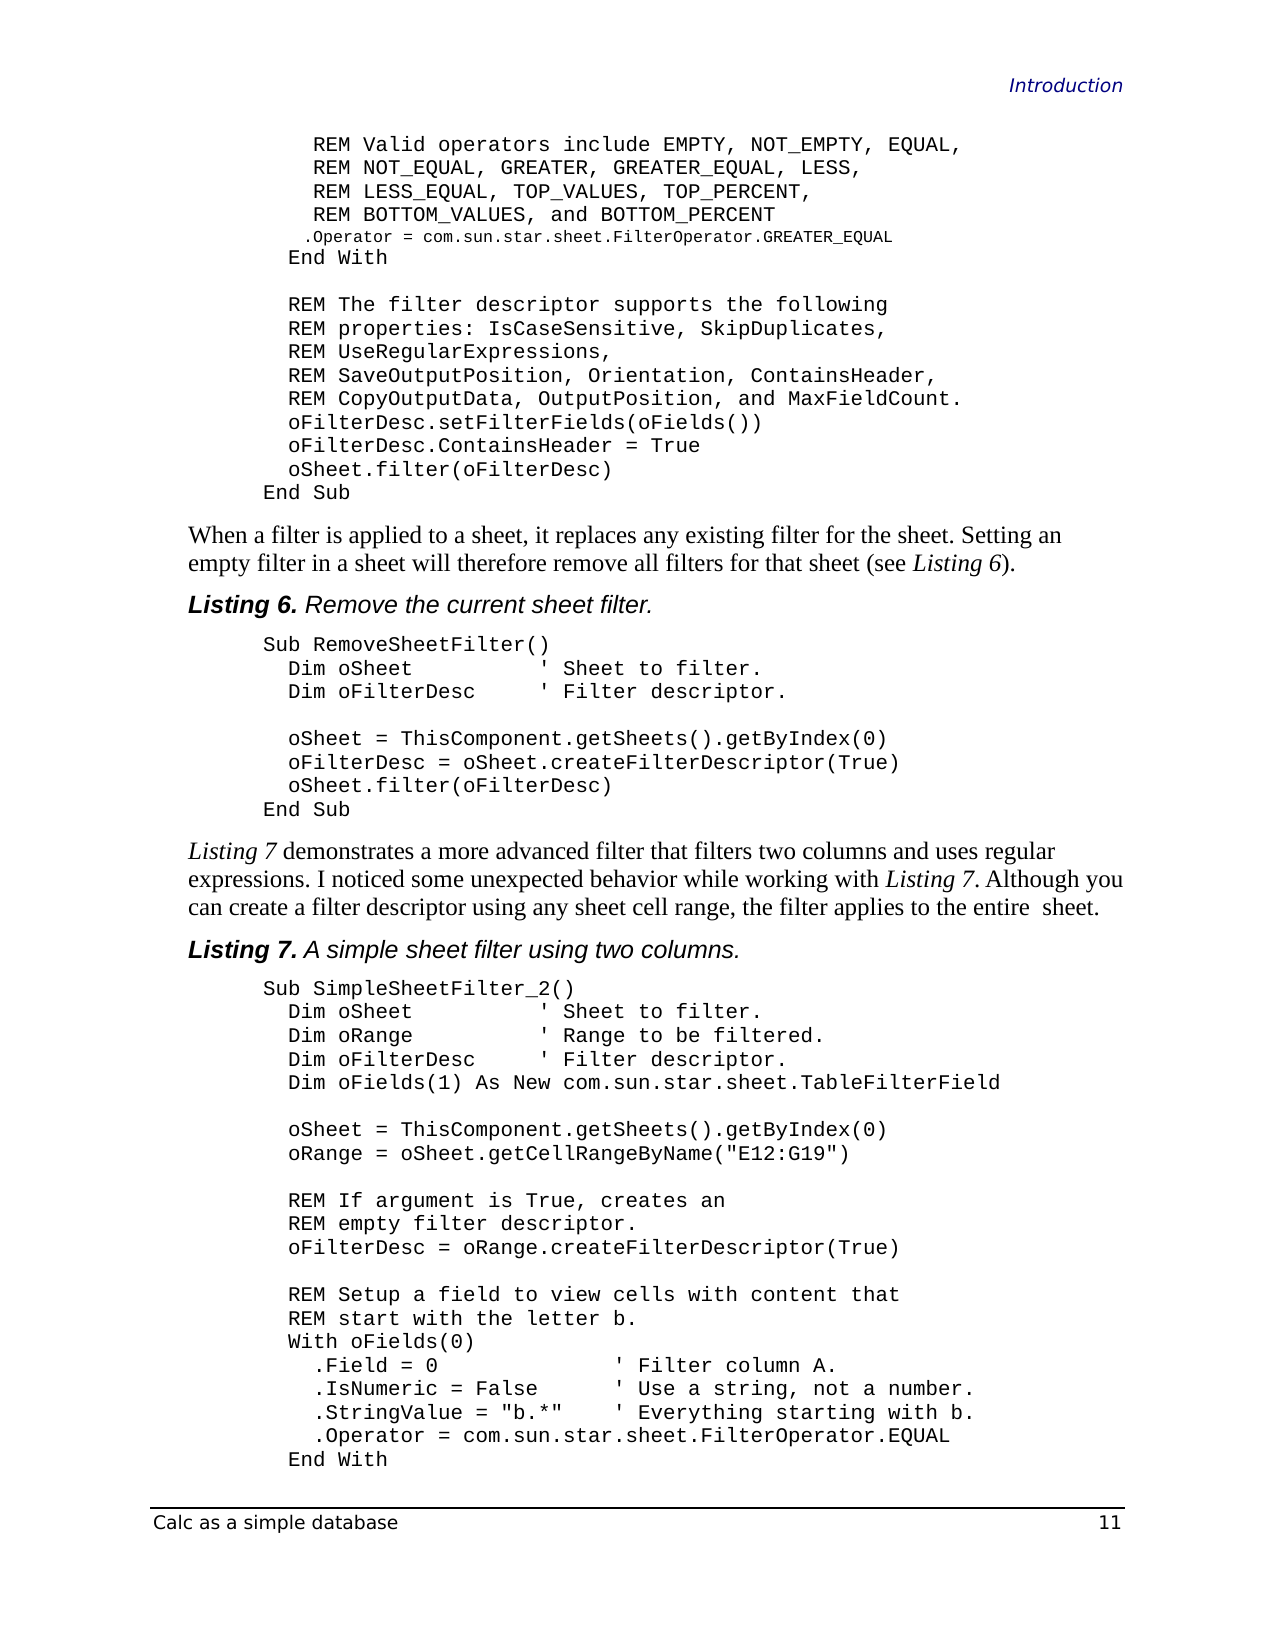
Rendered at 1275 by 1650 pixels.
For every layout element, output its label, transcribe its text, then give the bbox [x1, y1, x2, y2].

text .Field = 0 ' Filter column A. [263, 1355, 1012, 1378]
text .Operator = com.sun.star.sheet.FilterOperator.GREATER_EQUAL [263, 228, 1012, 247]
text oFilterDesc = oRange.createFilterDescriptor(True) [263, 1237, 1012, 1261]
text oSheet = ThisComponent.getSheets().getByIndex(0) [263, 728, 1012, 752]
text oRange = oSheet.getCellRangeByName("E12:G19") [263, 1143, 1012, 1166]
text REM BOTTOM_VALUES, and BOTTOM_PERCENT [263, 204, 1012, 228]
text .StringValue = "b.*" ' Everything starting with b. [263, 1402, 1012, 1425]
text REM The filter descriptor supports the following [263, 294, 1012, 318]
text REM Setup a field to view cells with content that [263, 1284, 1012, 1308]
text oFilterDesc.ContainsHeader = True [263, 435, 1012, 459]
text oSheet.filter(oFilterDesc) [263, 459, 1012, 482]
text REM CopyOutputData, OutputPosition, and MaxFieldCount. [263, 388, 1012, 412]
text Listing 7 demonstrates a more advanced filter that filters two columns and uses regular expressions. I noticed some unexpected behavior while working with Listing 7. Although you can create a filter descriptor using any sheet cell range, the filter applies to the entire sheet. [188, 837, 1125, 921]
text Dim oFilterDesc ' Filter descriptor. [263, 681, 1012, 705]
text REM If argument is True, creates an [263, 1190, 1012, 1213]
text Sub RemoveSheetFilter() [263, 634, 1012, 658]
text End Sub [263, 482, 1012, 506]
text End With [263, 1449, 1012, 1472]
text REM LESS_EQUAL, TOP_VALUES, TOP_PERCENT, [263, 181, 1012, 204]
text oFilterDesc.setFilterFields(oFields()) [263, 412, 1012, 435]
text oSheet = ThisComponent.getSheets().getByIndex(0) [263, 1119, 1012, 1143]
text REM NOT_EQUAL, GREATER, GREATER_EQUAL, LESS, [263, 157, 1012, 181]
text Sub SimpleSheetFilter_2() [263, 978, 1012, 1002]
text End With [263, 247, 1012, 271]
text End Sub [263, 799, 1012, 822]
text REM empty filter descriptor. [263, 1213, 1012, 1237]
text REM Valid operators include EMPTY, NOT_EMPTY, EQUAL, [263, 134, 1012, 157]
list Listing 6. Remove the current sheet filter. [188, 591, 1125, 619]
text oFilterDesc = oSheet.createFilterDescriptor(True) [263, 752, 1012, 775]
text With oFields(0) [263, 1331, 1012, 1355]
text Dim oRange ' Range to be filtered. [263, 1025, 1012, 1049]
text Dim oFields(1) As New com.sun.star.sheet.TableFilterField [263, 1072, 1012, 1096]
text Dim oFilterDesc ' Filter descriptor. [263, 1049, 1012, 1072]
text When a filter is applied to a sheet, it replaces any existing filter for the sheet. Setting an empty filter in a sheet will therefore remove all filters for that sheet (see Listing 6). [188, 521, 1125, 576]
text Dim oSheet ' Sheet to filter. [263, 1002, 1012, 1025]
list Listing 7. A simple sheet filter using two columns. [188, 935, 1125, 963]
text oSheet.filter(oFilterDesc) [263, 775, 1012, 799]
text .IsNumeric = False ' Use a string, not a number. [263, 1378, 1012, 1402]
text REM start with the letter b. [263, 1308, 1012, 1331]
text .Operator = com.sun.star.sheet.FilterOperator.EQUAL [263, 1425, 1012, 1449]
text REM SaveOutputPosition, Orientation, ContainsHeader, [263, 365, 1012, 388]
text REM properties: IsCaseSensitive, SkipDuplicates, [263, 318, 1012, 341]
text REM UseRegularExpressions, [263, 341, 1012, 365]
text Dim oSheet ' Sheet to filter. [263, 658, 1012, 681]
